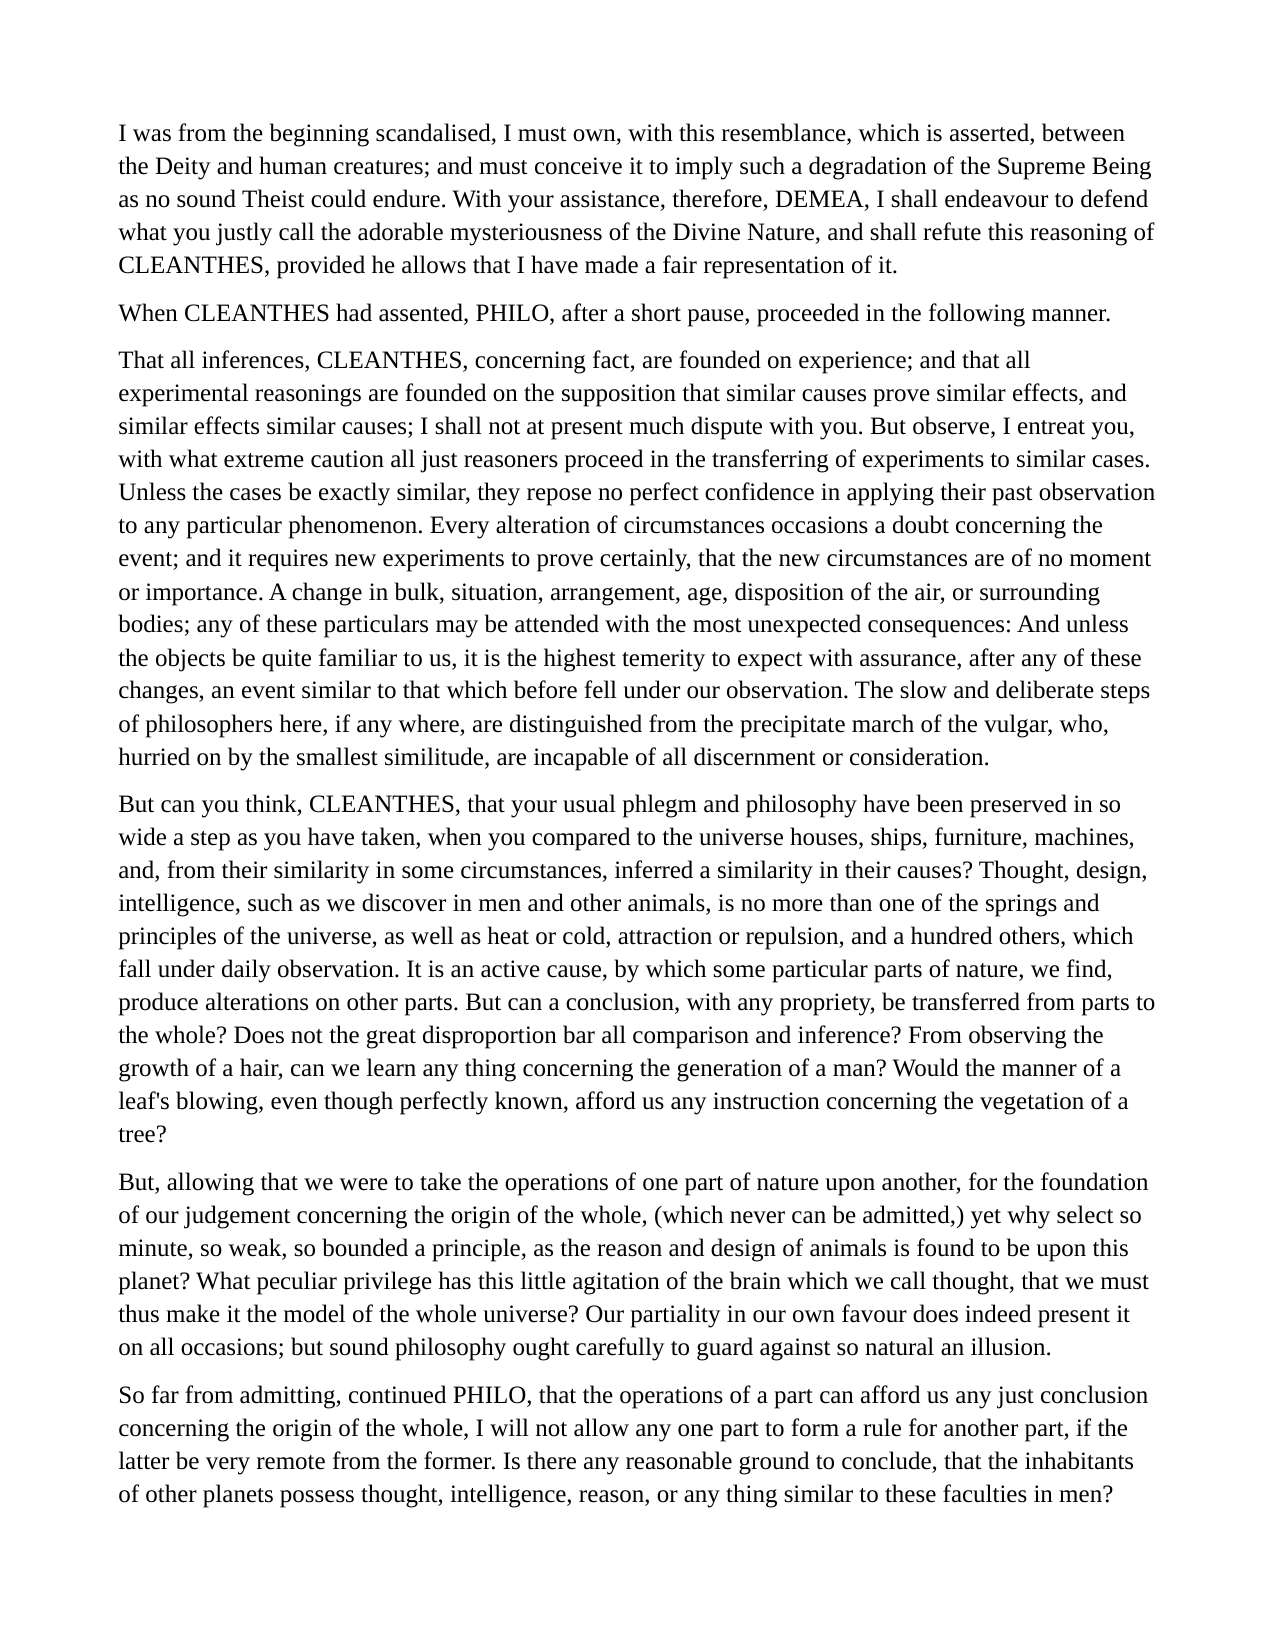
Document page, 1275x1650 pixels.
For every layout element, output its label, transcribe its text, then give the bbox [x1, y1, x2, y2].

text But can you think, CLEANTHES, that your usual phlegm and philosophy have been preserved in so wide a step as you have taken, when you compared to the universe houses, ships, furniture, machines, and, from their similarity in some circumstances, inferred a similarity in their causes? Thought, design, intelligence, such as we discover in men and other animals, is no more than one of the springs and principles of the universe, as well as heat or cold, attraction or repulsion, and a hundred others, which fall under daily observation. It is an active cause, by which some particular parts of nature, we find, produce alterations on other parts. But can a conclusion, with any propriety, be transferred from parts to the whole? Does not the great disproportion bar all comparison and inference? From observing the growth of a hair, can we learn any thing concerning the generation of a man? Would the manner of a leaf's blowing, even though perfectly known, afford us any instruction concerning the vegetation of a tree? [118, 789, 1157, 1148]
text But, allowing that we were to take the operations of one part of nature upon another, for the foundation of our judgement concerning the origin of the whole, (which never can be admitted,) yet why select so minute, so weak, so bounded a principle, as the reason and design of animals is found to be upon this planet? What peculiar privilege has this little agitation of the brain which we call thought, that we must thus make it the model of the whole universe? Our partiality in our own favour does indeed present it on all occasions; but sound philosophy ought carefully to guard against so natural an illusion. [118, 1167, 1157, 1361]
text That all inferences, CLEANTHES, concerning fact, are founded on experience; and that all experimental reasonings are founded on the supposition that similar causes prove similar effects, and similar effects similar causes; I shall not at present much dispute with you. But observe, I entreat you, with what extreme caution all just reasoners proceed in the transferring of experiments to similar cases. Unless the cases be exactly similar, they repose no perfect confidence in applying their past observation to any particular phenomenon. Every alteration of circumstances occasions a doubt concerning the event; and it requires new experiments to prove certainly, that the new circumstances are of no moment or importance. A change in bulk, situation, arrangement, age, disposition of the air, or surrounding bodies; any of these particulars may be attended with the most unexpected consequences: And unless the objects be quite familiar to us, it is the highest temerity to expect with assurance, after any of these changes, an event similar to that which before fell under our observation. The slow and deliberate steps of philosophers here, if any where, are distinguished from the precipitate march of the vulgar, who, hurried on by the smallest similitude, are incapable of all discernment or consideration. [118, 345, 1157, 770]
text I was from the beginning scandalised, I must own, with this resemblance, which is asserted, between the Deity and human creatures; and must conceive it to imply such a degradation of the Supreme Being as no sound Theist could endure. With your assistance, therefore, DEMEA, I shall endeavour to defend what you justly call the adorable mysteriousness of the Divine Nature, and shall refute this reasoning of CLEANTHES, provided he allows that I have made a fair representation of it. [118, 118, 1157, 279]
text When CLEANTHES had assented, PHILO, after a short pause, proceeded in the following manner. [118, 298, 1157, 327]
text So far from admitting, continued PHILO, that the operations of a part can afford us any just conclusion concerning the origin of the whole, I will not allow any one part to form a rule for another part, if the latter be very remote from the former. Is there any reasonable ground to conclude, that the inhabitants of other planets possess thought, intelligence, reason, or any thing similar to these faculties in men? [118, 1380, 1157, 1508]
